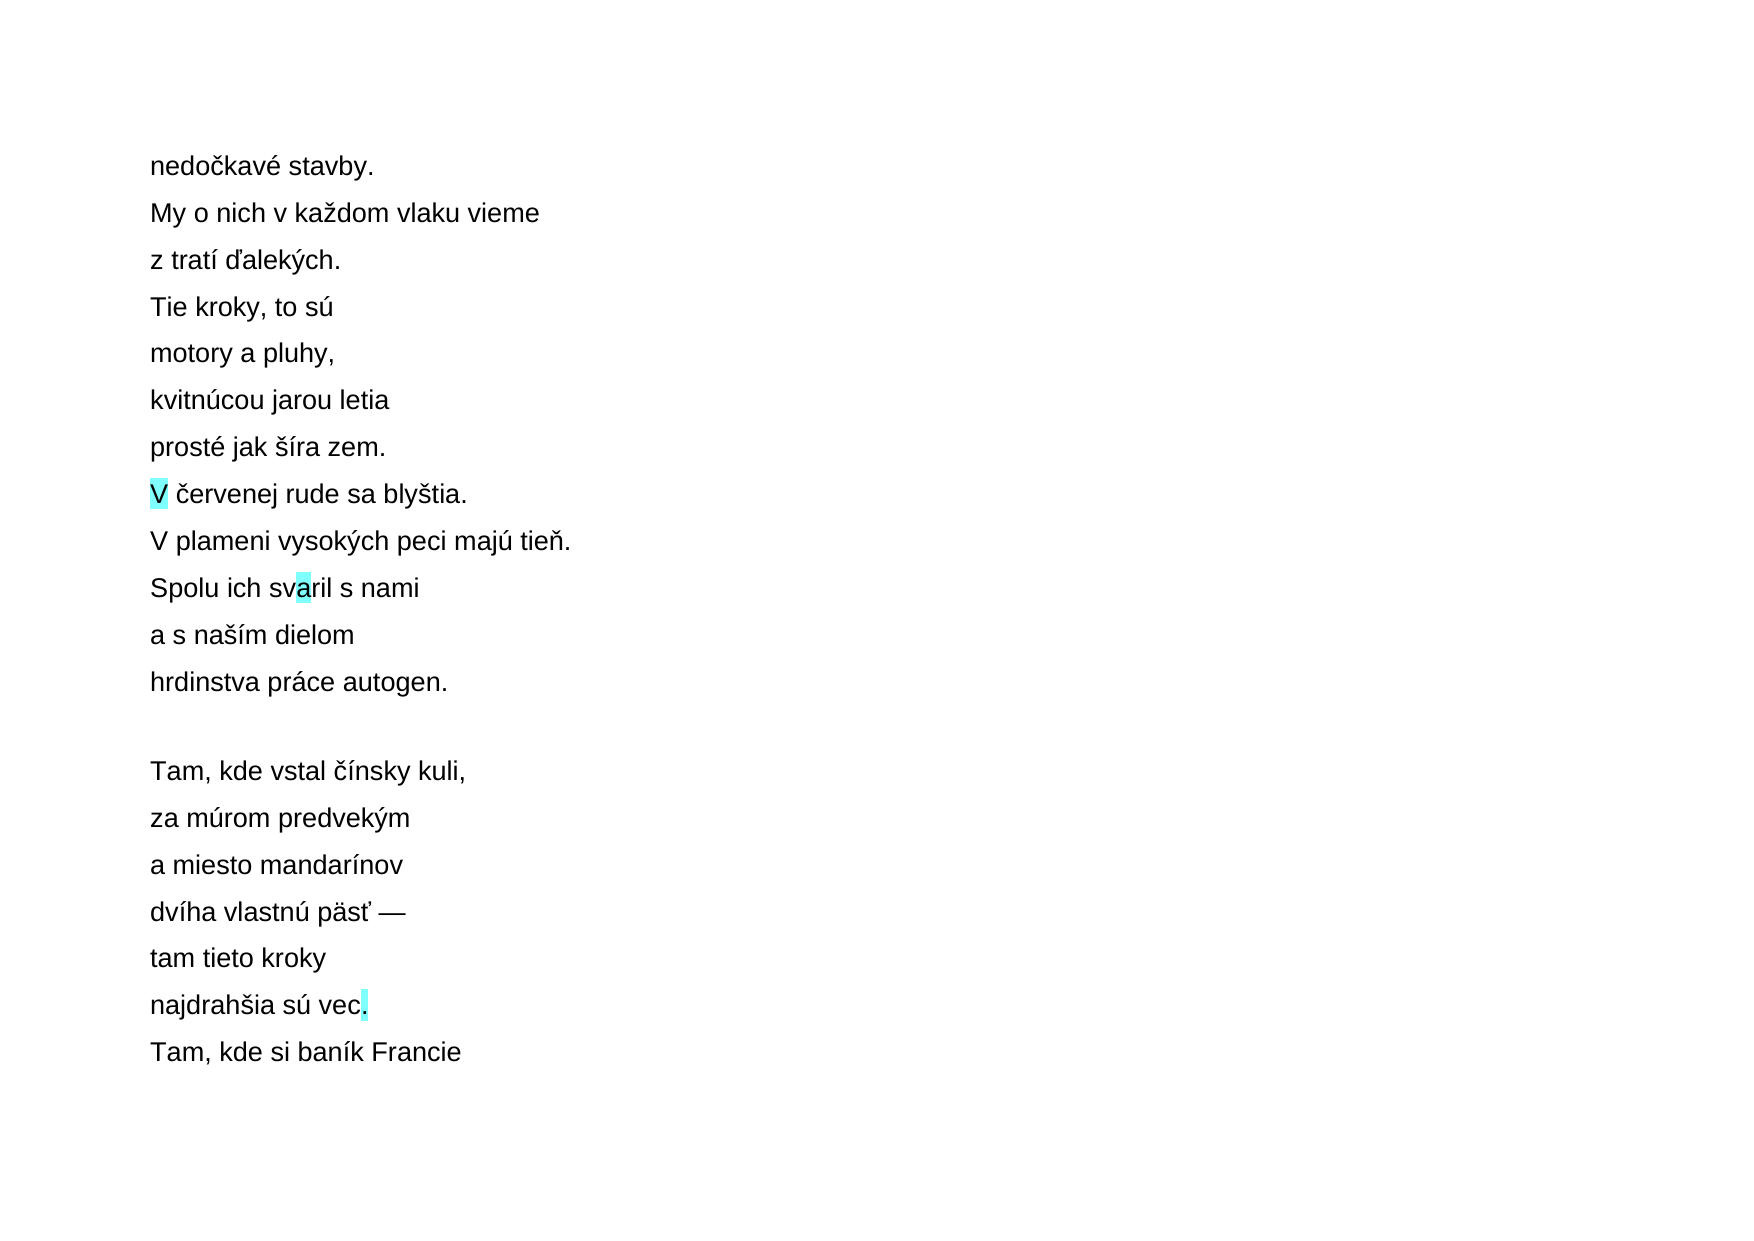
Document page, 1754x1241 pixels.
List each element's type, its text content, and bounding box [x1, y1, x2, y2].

text Tam, kde vstal čínsky kuli, [150, 755, 1243, 786]
text tam tieto kroky [150, 942, 1243, 974]
text motory a pluhy, [150, 337, 1243, 369]
text z tratí ďalekých. [150, 244, 1243, 275]
text My o nich v každom vlaku vieme [150, 197, 1243, 228]
text Tie kroky, to sú [150, 291, 1243, 322]
text kvitnúcou jarou letia [150, 384, 1243, 416]
text najdrahšia sú vec. [150, 989, 1243, 1021]
text nedočkavé stavby. [150, 150, 1243, 181]
text a miesto mandarínov [150, 849, 1243, 880]
text Spolu ich svaril s nami [150, 572, 1243, 603]
text V červenej rude sa blyštia. [150, 478, 1243, 509]
text Tam, kde si baník Francie [150, 1036, 1243, 1067]
text V plameni vysokých peci majú tieň. [150, 525, 1243, 556]
text a s naším dielom [150, 619, 1243, 650]
text dvíha vlastnú päsť — [150, 896, 1243, 927]
text hrdinstva práce autogen. [150, 666, 1243, 697]
text prosté jak šíra zem. [150, 431, 1243, 462]
text za múrom predvekým [150, 802, 1243, 833]
